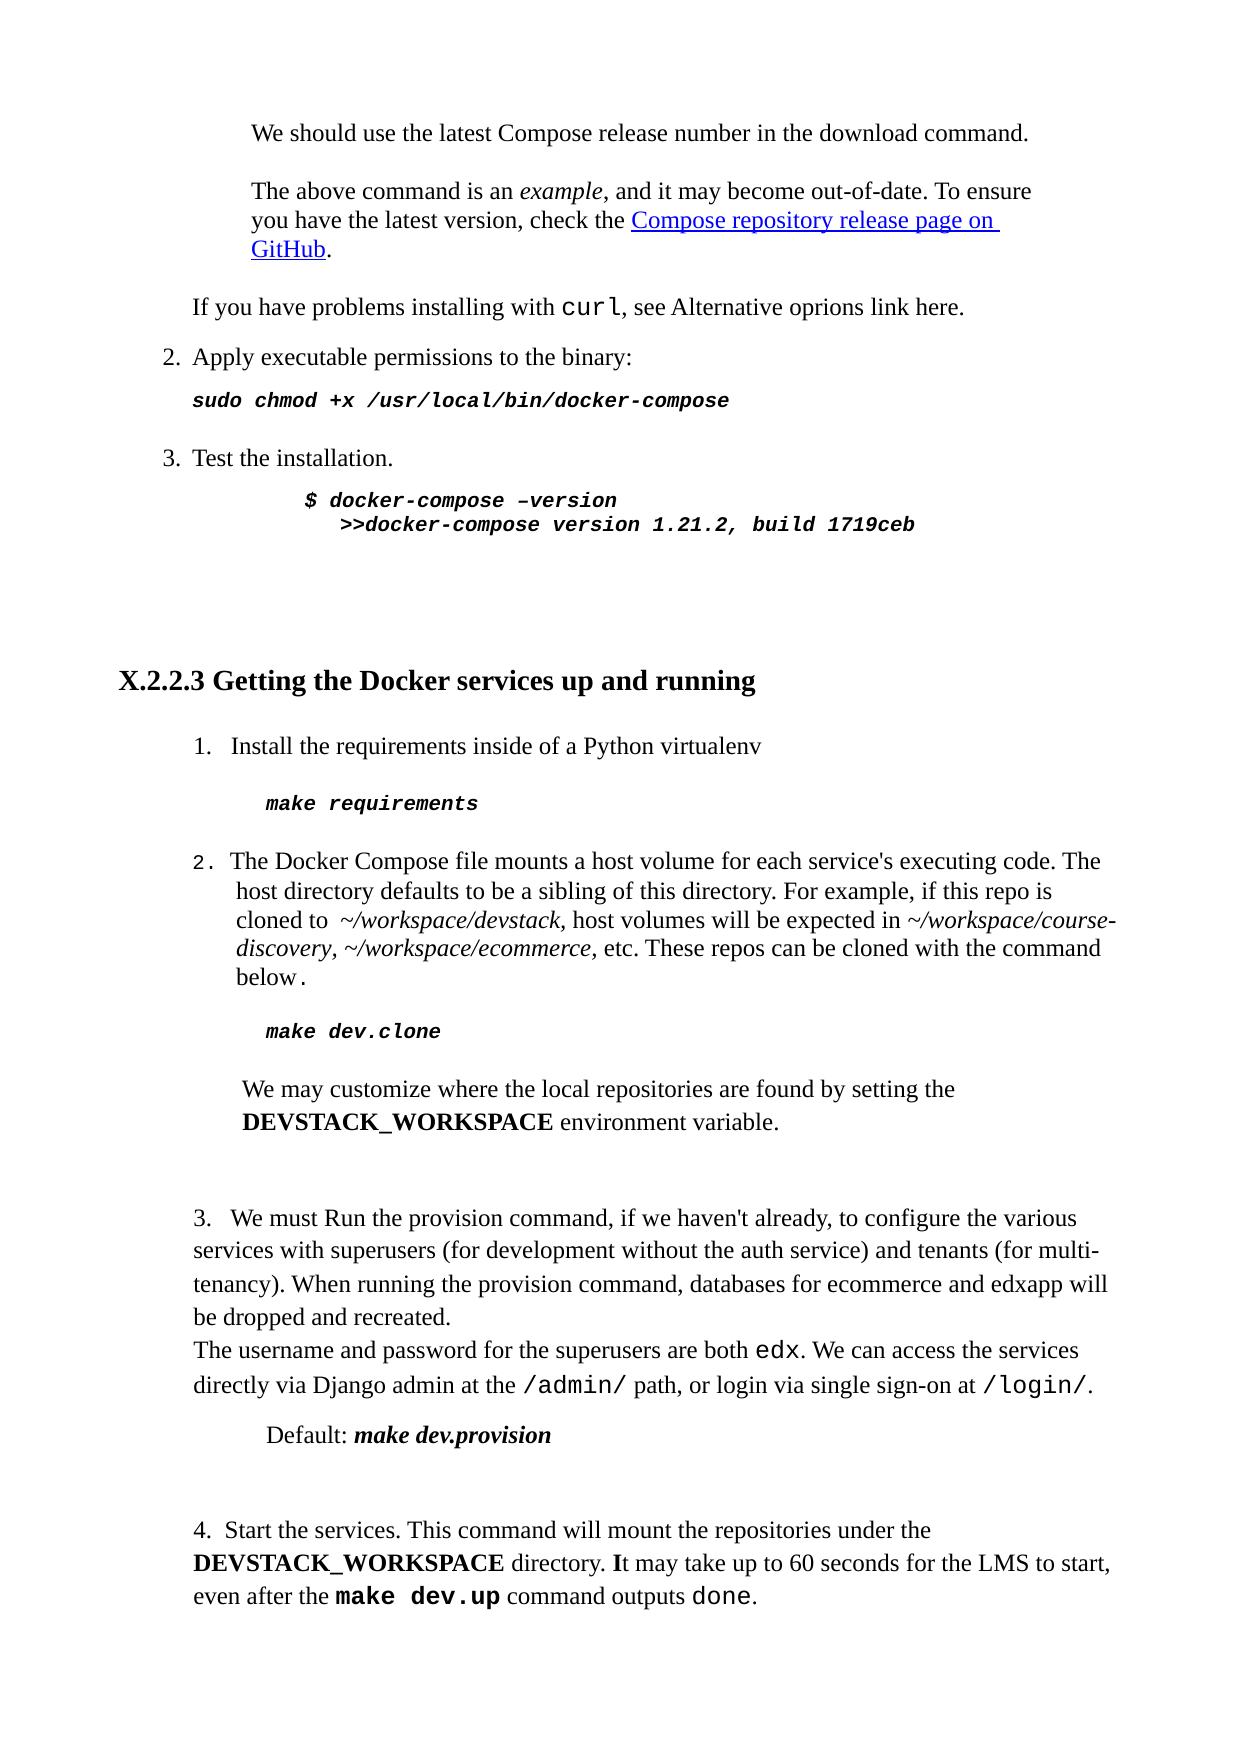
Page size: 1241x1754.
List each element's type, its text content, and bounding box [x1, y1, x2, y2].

list Install the requirements inside of a Python virtualenv [193, 731, 1122, 759]
text make requirements [118, 793, 1122, 817]
text We may customize where the local repositories are found by setting the DEVSTACK_WORKSPACE environment variable. [118, 1074, 1122, 1136]
list sudo chmod +x /usr/local/bin/docker-compose [162, 390, 1122, 413]
list 4. Start the services. This command will mount the repositories under the DEVSTACK_WORKSPACE directory. It may take up to 60 seconds for the LMS to start, even after the make dev.up command outputs done. [164, 1515, 1122, 1612]
list If you have problems installing with curl, see Alternative oprions link here. [162, 292, 1122, 323]
list We should use the latest Compose release number in the download command. [221, 118, 1063, 147]
list The above command is an example, and it may become out-of-date. To ensure you have the latest version, check the Compose repository release page on GitHub. [221, 176, 1063, 263]
text X.2.2.3 Getting the Docker services up and running [118, 663, 1063, 696]
list Test the installation. [162, 443, 1122, 472]
text Default: make dev.provision [118, 1420, 1122, 1448]
list 3. We must Run the provision command, if we haven't already, to configure the various services with superusers (for development without the auth service) and tenants (for multi-tenancy). When running the provision command, databases for ecommerce and edxapp will be dropped and recreated. The username and password for the superusers are both edx. We can access the services directly via Django admin at the /admin/ path, or login via single sign-on at /login/. [164, 1203, 1122, 1401]
text make dev.clone [118, 1021, 1122, 1045]
list $ docker-compose –version >>docker-compose version 1.21.2, build 1719ceb [162, 490, 1122, 538]
text 2. The Docker Compose file mounts a host volume for each service's executing code. The host directory defaults to be a sibling of this directory. For example, if this repo is cloned to ~/workspace/devstack, host volumes will be expected in ~/workspace/course- discovery, ~/workspace/ecommerce, etc. These repos can be cloned with the command below. [118, 846, 1122, 992]
list Apply executable permissions to the binary: [162, 342, 1122, 371]
